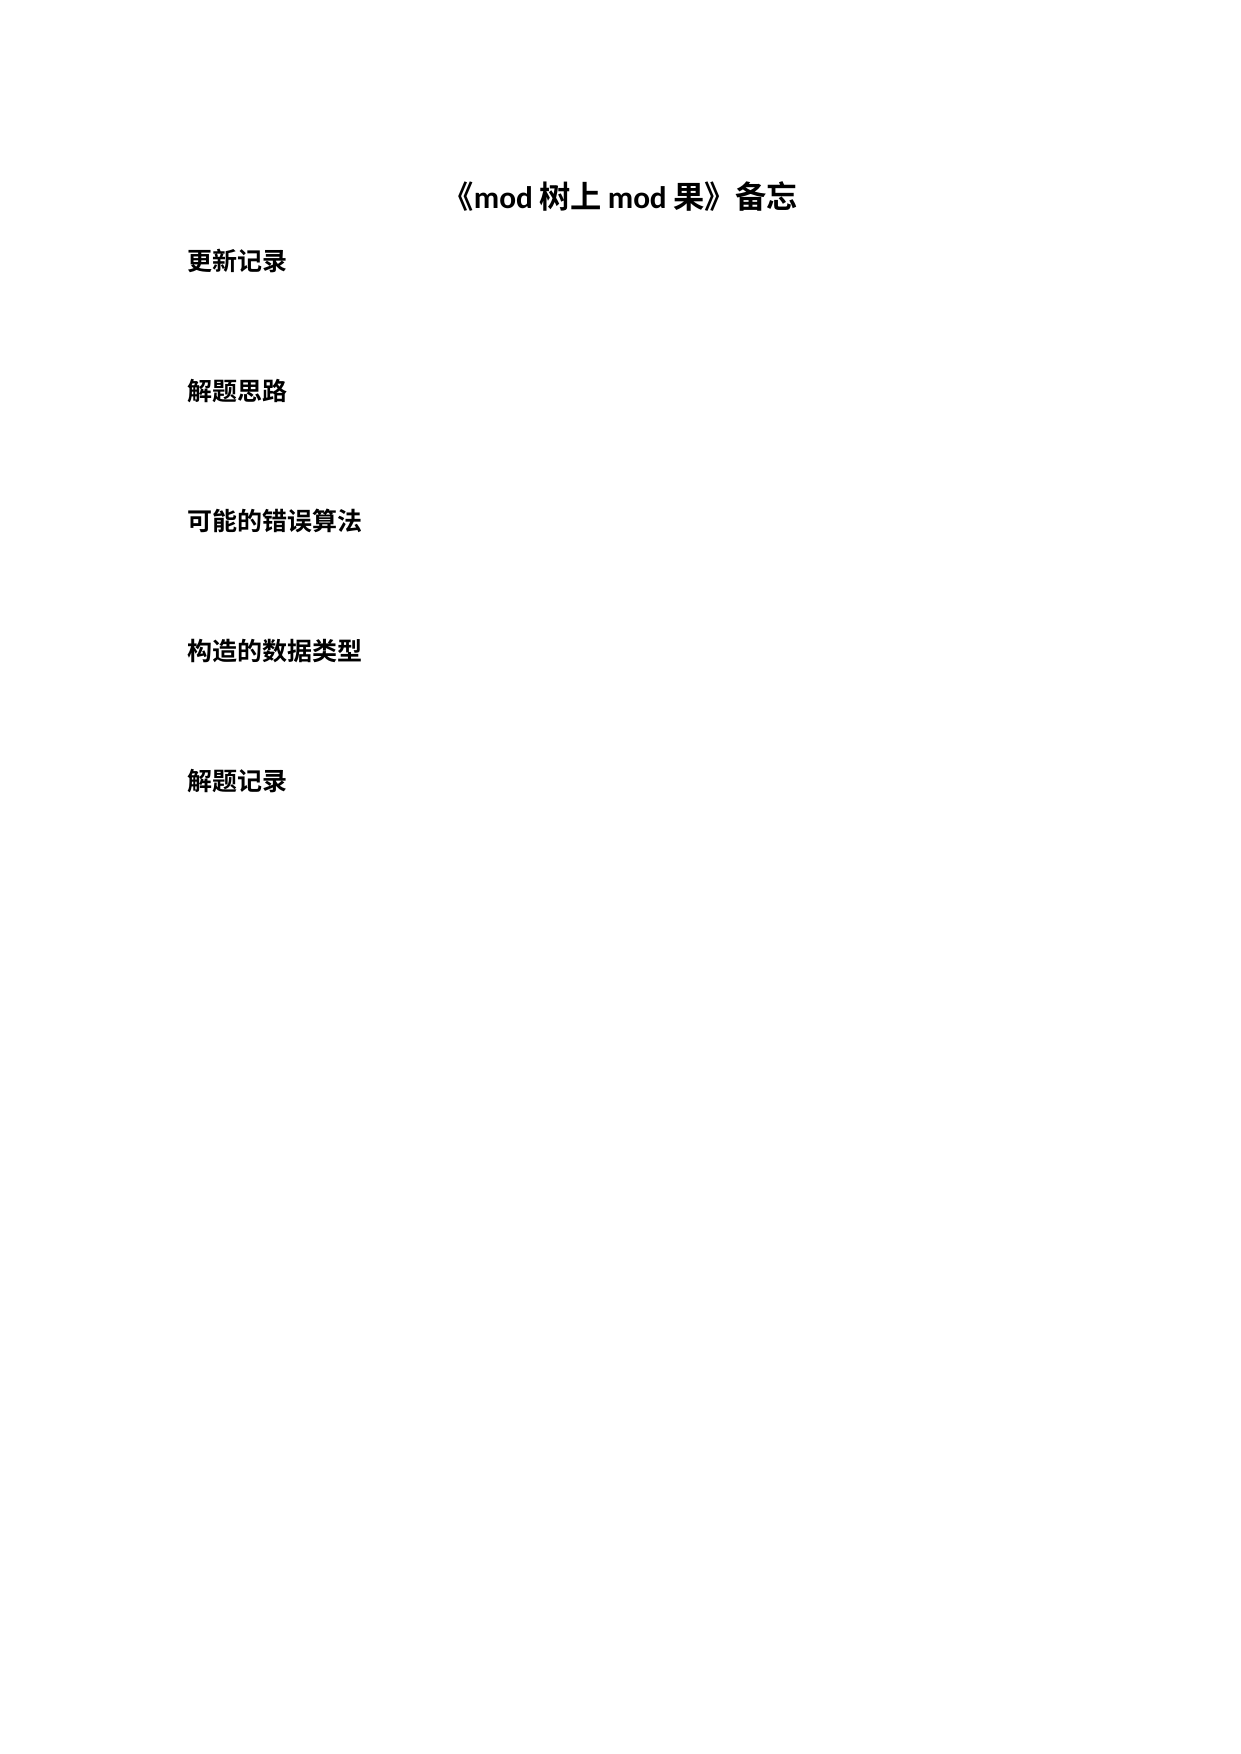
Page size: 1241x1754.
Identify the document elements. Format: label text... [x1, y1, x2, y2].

text 更新记录 [187, 227, 1053, 292]
text 解题思路 [187, 357, 1053, 422]
text 《mod树上mod果》备忘 [187, 162, 1053, 227]
text 解题记录 [187, 747, 1053, 812]
text 构造的数据类型 [187, 617, 1053, 682]
text 可能的错误算法 [187, 487, 1053, 552]
